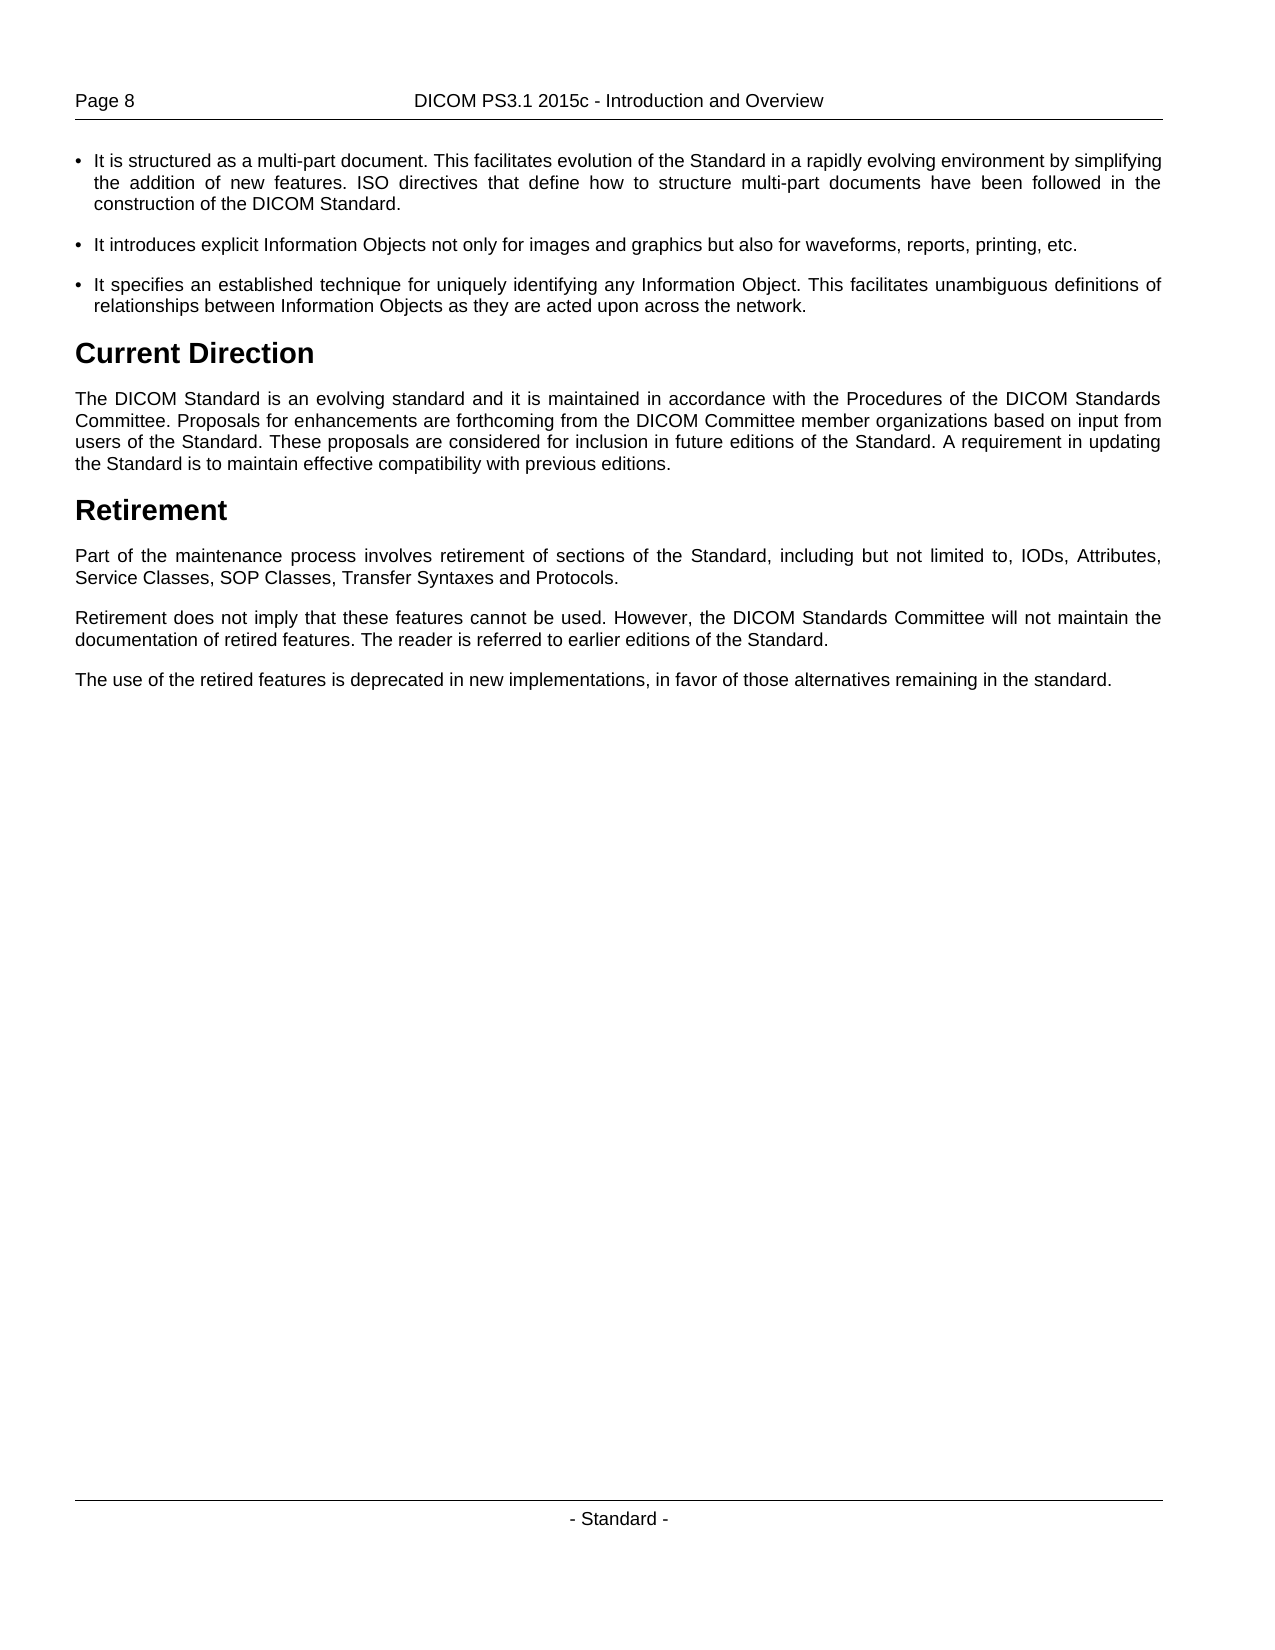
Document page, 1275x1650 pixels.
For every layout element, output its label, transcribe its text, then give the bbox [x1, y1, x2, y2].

text Retirement does not imply that these features cannot be used. However, the DICOM Standards Committee will not maintain the documentation of retired features. The reader is referred to earlier editions of the Standard. [75, 607, 1162, 650]
text Current Direction [75, 336, 1162, 369]
list It introduces explicit Information Objects not only for images and graphics but also for waveforms, reports, printing, etc. [75, 233, 1162, 255]
text The use of the retired features is deprecated in new implementations, in favor of those alternatives remaining in the standard. [75, 669, 1162, 691]
list It is structured as a multi-part document. This facilitates evolution of the Standard in a rapidly evolving environment by simplifying the addition of new features. ISO directives that define how to structure multi-part documents have been followed in the construction of the DICOM Standard. [75, 150, 1162, 215]
text The DICOM Standard is an evolving standard and it is maintained in accordance with the Procedures of the DICOM Standards Committee. Proposals for enhancements are forthcoming from the DICOM Committee member organizations based on input from users of the Standard. These proposals are considered for inclusion in future editions of the Standard. A requirement in updating the Standard is to maintain effective compatibility with previous editions. [75, 388, 1162, 474]
text Part of the maintenance process involves retirement of sections of the Standard, including but not limited to, IODs, Attributes, Service Classes, SOP Classes, Transfer Syntaxes and Protocols. [75, 545, 1162, 588]
list It specifies an established technique for uniquely identifying any Information Object. This facilitates unambiguous definitions of relationships between Information Objects as they are acted upon across the network. [75, 274, 1162, 317]
text Retirement [75, 493, 1162, 526]
